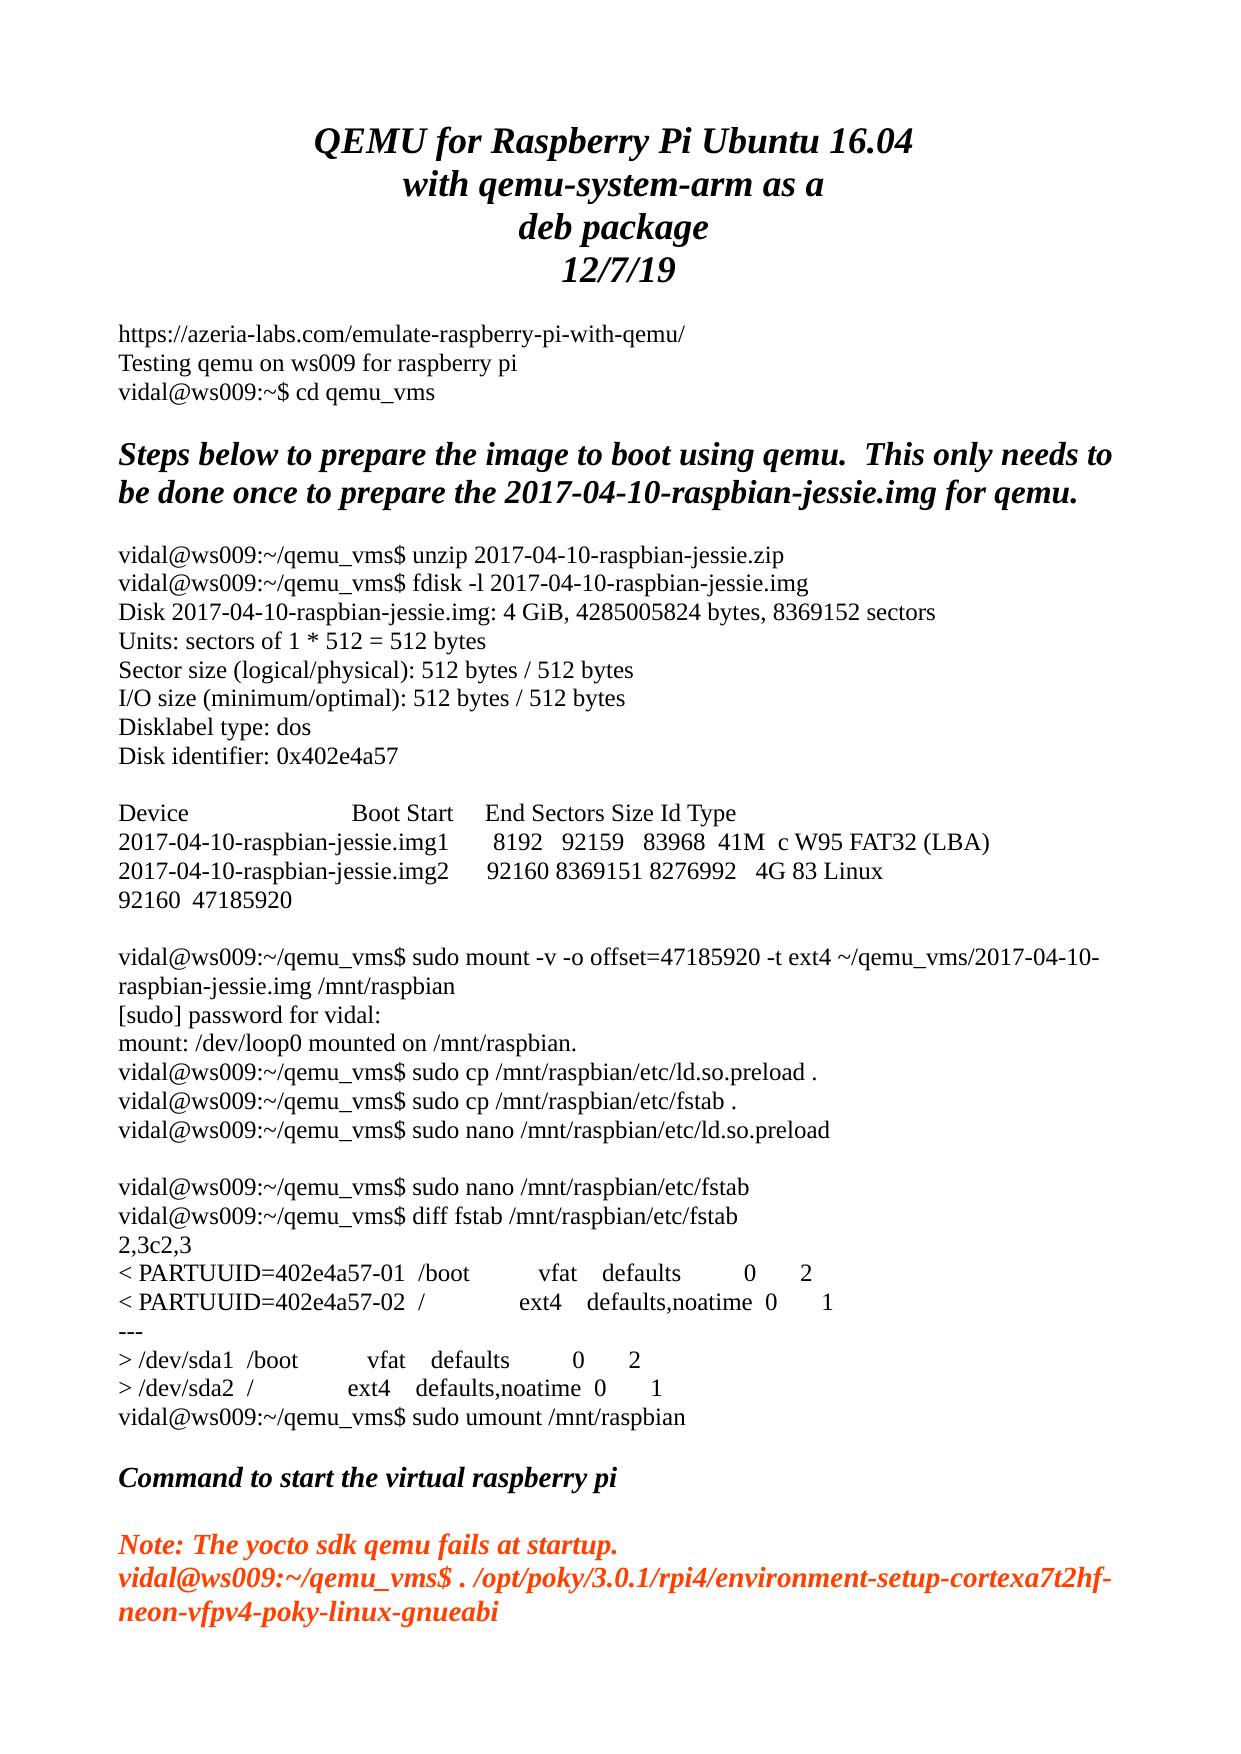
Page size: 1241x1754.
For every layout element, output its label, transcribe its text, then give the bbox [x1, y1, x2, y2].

text vidal@ws009:~$ cd qemu_vms [118, 377, 1122, 406]
text --- [118, 1316, 1122, 1345]
text Disklabel type: dos [118, 712, 1122, 741]
text vidal@ws009:~/qemu_vms$ . /opt/poky/3.0.1/rpi4/environment-setup-cortexa7t2hf-neon-vfpv4-poky-linux-gnueabi [118, 1560, 1122, 1627]
text 2017-04-10-raspbian-jessie.img2 92160 8369151 8276992 4G 83 Linux [118, 856, 1122, 885]
text < PARTUUID=402e4a57-01 /boot vfat defaults 0 2 [118, 1258, 1122, 1287]
text Sector size (logical/physical): 512 bytes / 512 bytes [118, 655, 1122, 683]
text I/O size (minimum/optimal): 512 bytes / 512 bytes [118, 683, 1122, 712]
text Steps below to prepare the image to boot using qemu. This only needs to be done once to prepare the 2017-04-10-raspbian-jessie.img for qemu. [118, 434, 1122, 511]
text vidal@ws009:~/qemu_vms$ sudo umount /mnt/raspbian [118, 1402, 1122, 1431]
text vidal@ws009:~/qemu_vms$ sudo cp /mnt/raspbian/etc/ld.so.preload . [118, 1057, 1122, 1086]
text deb package [118, 204, 1122, 247]
text [sudo] password for vidal: [118, 1000, 1122, 1028]
text Command to start the virtual raspberry pi [118, 1460, 1122, 1493]
text Disk 2017-04-10-raspbian-jessie.img: 4 GiB, 4285005824 bytes, 8369152 sectors [118, 597, 1122, 626]
text mount: /dev/loop0 mounted on /mnt/raspbian. [118, 1028, 1122, 1057]
text vidal@ws009:~/qemu_vms$ sudo cp /mnt/raspbian/etc/fstab . [118, 1086, 1122, 1115]
text vidal@ws009:~/qemu_vms$ sudo nano /mnt/raspbian/etc/fstab [118, 1172, 1122, 1201]
text vidal@ws009:~/qemu_vms$ unzip 2017-04-10-raspbian-jessie.zip [118, 540, 1122, 568]
text Disk identifier: 0x402e4a57 [118, 741, 1122, 770]
text https://azeria-labs.com/emulate-raspberry-pi-with-qemu/ [118, 319, 1122, 348]
text Note: The yocto sdk qemu fails at startup. [118, 1527, 1122, 1560]
text 2,3c2,3 [118, 1230, 1122, 1258]
text with qemu-system-arm as a [118, 161, 1122, 204]
text 92160 47185920 [118, 885, 1122, 913]
text 12/7/19 [118, 247, 1122, 291]
text 2017-04-10-raspbian-jessie.img1 8192 92159 83968 41M c W95 FAT32 (LBA) [118, 827, 1122, 856]
text vidal@ws009:~/qemu_vms$ sudo nano /mnt/raspbian/etc/ld.so.preload [118, 1115, 1122, 1143]
text Testing qemu on ws009 for raspberry pi [118, 348, 1122, 377]
text vidal@ws009:~/qemu_vms$ diff fstab /mnt/raspbian/etc/fstab [118, 1201, 1122, 1230]
text vidal@ws009:~/qemu_vms$ fdisk -l 2017-04-10-raspbian-jessie.img [118, 568, 1122, 597]
text Units: sectors of 1 * 512 = 512 bytes [118, 626, 1122, 655]
text > /dev/sda2 / ext4 defaults,noatime 0 1 [118, 1373, 1122, 1402]
text < PARTUUID=402e4a57-02 / ext4 defaults,noatime 0 1 [118, 1287, 1122, 1316]
text vidal@ws009:~/qemu_vms$ sudo mount -v -o offset=47185920 -t ext4 ~/qemu_vms/2017-04-10-raspbian-jessie.img /mnt/raspbian [118, 942, 1122, 1000]
text Device Boot Start End Sectors Size Id Type [118, 798, 1122, 827]
text QEMU for Raspberry Pi Ubuntu 16.04 [118, 118, 1122, 161]
text > /dev/sda1 /boot vfat defaults 0 2 [118, 1345, 1122, 1373]
